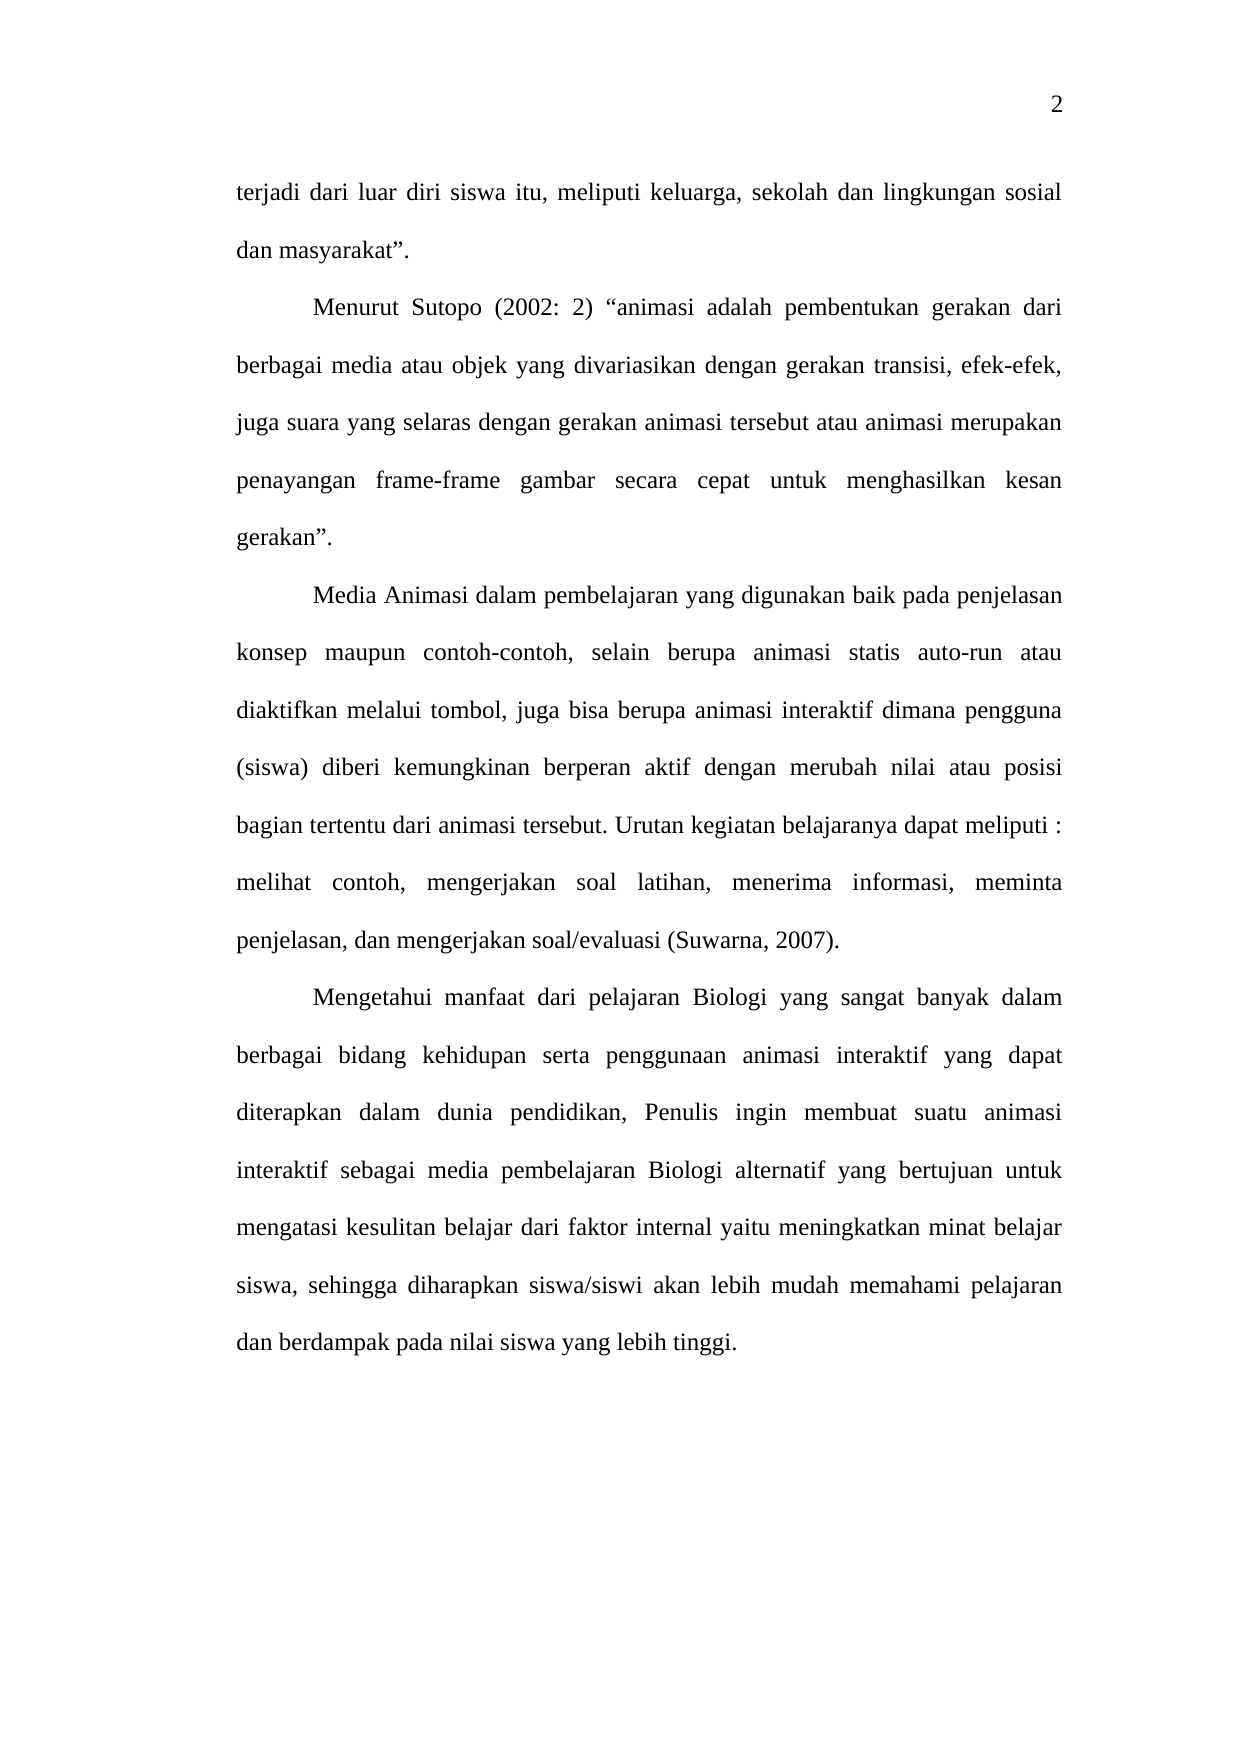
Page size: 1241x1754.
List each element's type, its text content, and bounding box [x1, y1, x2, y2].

text terjadi dari luar diri siswa itu, meliputi keluarga, sekolah dan lingkungan sosial dan masyarakat”. [236, 177, 1063, 263]
text Media Animasi dalam pembelajaran yang digunakan baik pada penjelasan konsep maupun contoh-contoh, selain berupa animasi statis auto-run atau diaktifkan melalui tombol, juga bisa berupa animasi interaktif dimana pengguna (siswa) diberi kemungkinan berperan aktif dengan merubah nilai atau posisi bagian tertentu dari animasi tersebut. Urutan kegiatan belajaranya dapat meliputi : melihat contoh, mengerjakan soal latihan, menerima informasi, meminta penjelasan, dan mengerjakan soal/evaluasi (Suwarna, 2007). [236, 580, 1063, 953]
text Menurut Sutopo (2002: 2) “animasi adalah pembentukan gerakan dari berbagai media atau objek yang divariasikan dengan gerakan transisi, efek-efek, juga suara yang selaras dengan gerakan animasi tersebut atau animasi merupakan penayangan frame-frame gambar secara cepat untuk menghasilkan kesan gerakan”. [236, 292, 1063, 551]
text Mengetahui manfaat dari pelajaran Biologi yang sangat banyak dalam berbagai bidang kehidupan serta penggunaan animasi interaktif yang dapat diterapkan dalam dunia pendidikan, Penulis ingin membuat suatu animasi interaktif sebagai media pembelajaran Biologi alternatif yang bertujuan untuk mengatasi kesulitan belajar dari faktor internal yaitu meningkatkan minat belajar siswa, sehingga diharapkan siswa/siswi akan lebih mudah memahami pelajaran dan berdampak pada nilai siswa yang lebih tinggi. [236, 982, 1063, 1356]
